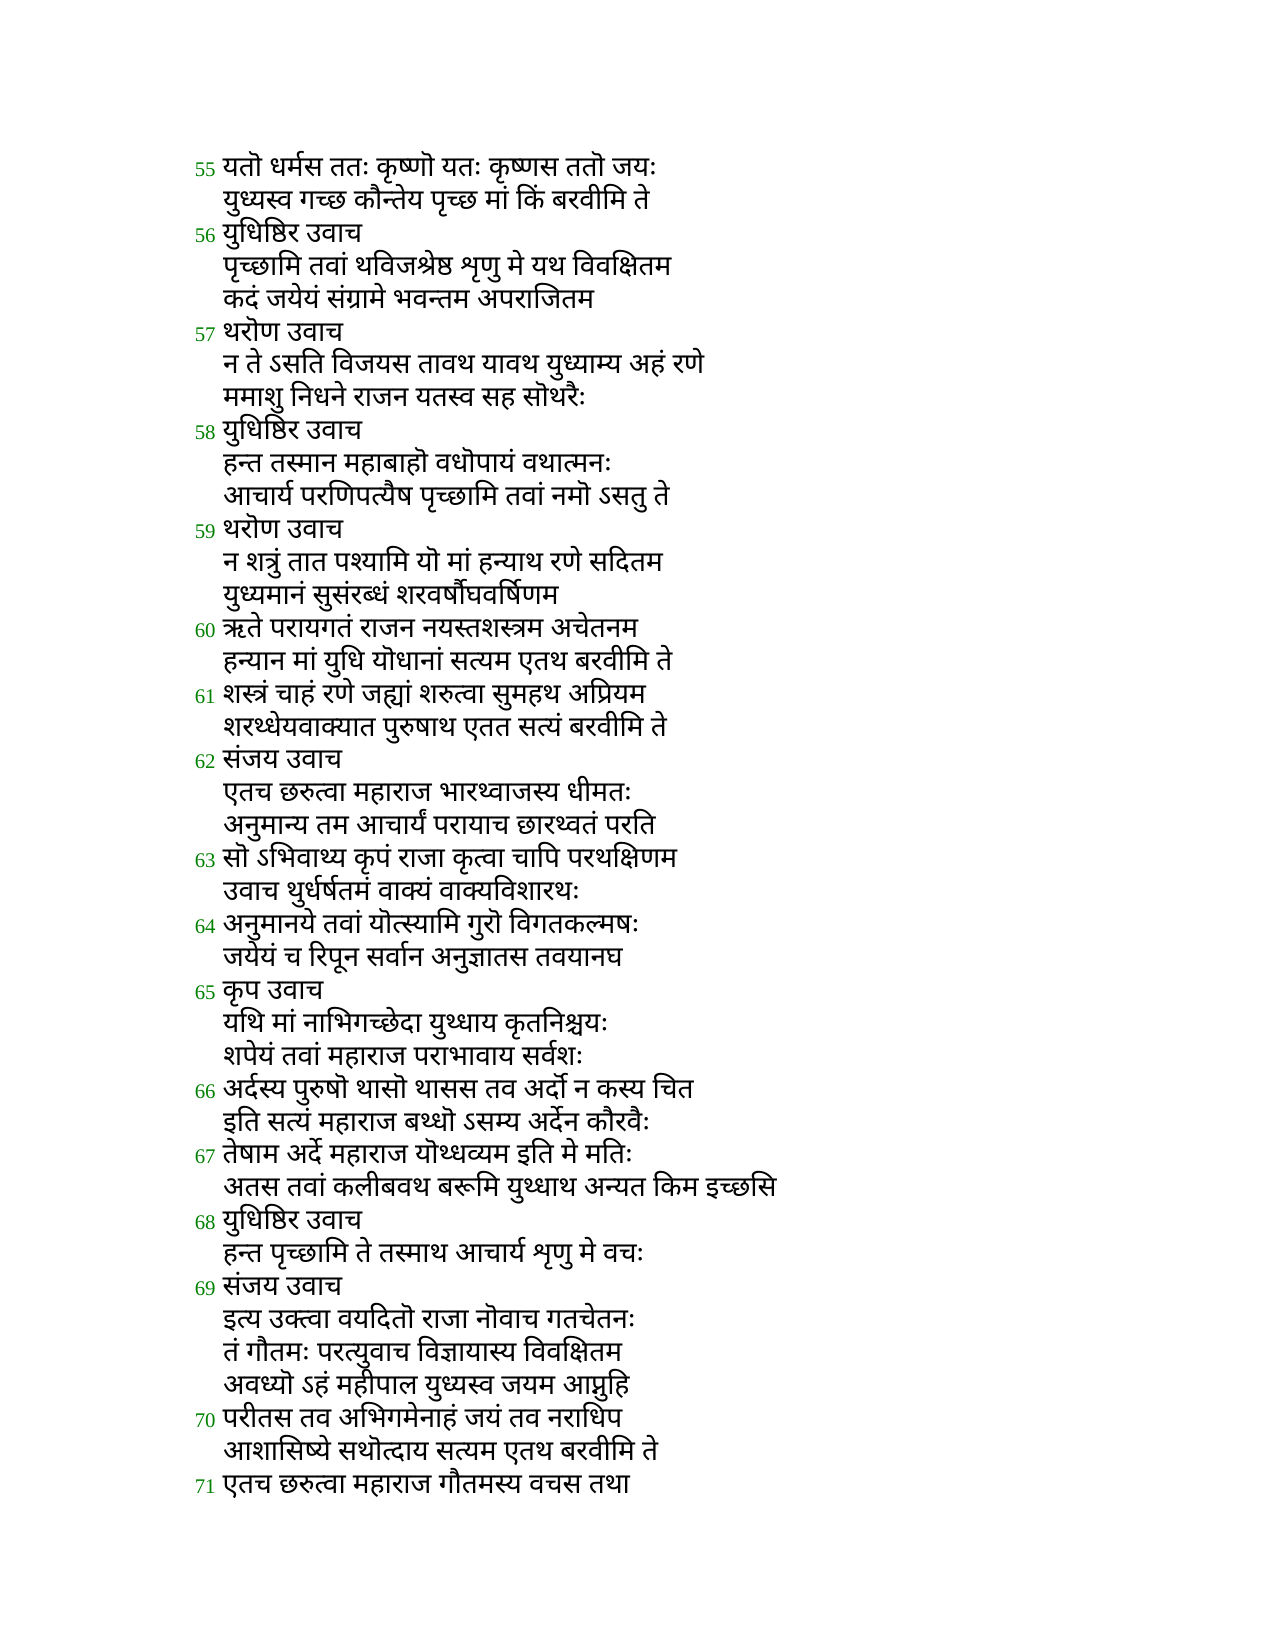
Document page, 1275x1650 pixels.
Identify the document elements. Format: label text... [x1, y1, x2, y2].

text 55 यतॊ धर्मस ततः कृष्णॊ यतः कृष्णस ततॊ जयः युध्यस्व गच्छ कौन्तेय पृच्छ मां किं बरवीमि ते 56 युधिष्ठिर उवाच पृच्छामि तवां थविजश्रेष्ठ शृणु मे यथ विवक्षितम कदं जयेयं संग्रामे भवन्तम अपराजितम 57 थरॊण उवाच न ते ऽसति विजयस तावथ यावथ युध्याम्य अहं रणे ममाशु निधने राजन यतस्व सह सॊथरैः 58 युधिष्ठिर उवाच हन्त तस्मान महाबाहॊ वधॊपायं वथात्मनः आचार्य परणिपत्यैष पृच्छामि तवां नमॊ ऽसतु ते 59 थरॊण उवाच न शत्रुं तात पश्यामि यॊ मां हन्याथ रणे सदितम युध्यमानं सुसंरब्धं शरवर्षौघवर्षिणम 60 ऋते परायगतं राजन नयस्तशस्त्रम अचेतनम हन्यान मां युधि यॊधानां सत्यम एतथ बरवीमि ते 61 शस्त्रं चाहं रणे जह्यां शरुत्वा सुमहथ अप्रियम शरथ्धेयवाक्यात पुरुषाथ एतत सत्यं बरवीमि ते 62 संजय उवाच एतच छरुत्वा महाराज भारथ्वाजस्य धीमतः अनुमान्य तम आचार्यं परायाच छारथ्वतं परति 63 सॊ ऽभिवाथ्य कृपं राजा कृत्वा चापि परथक्षिणम उवाच थुर्धर्षतमं वाक्यं वाक्यविशारथः 64 अनुमानये तवां यॊत्स्यामि गुरॊ विगतकल्मषः जयेयं च रिपून सर्वान अनुज्ञातस तवयानघ 65 कृप उवाच यथि मां नाभिगच्छेदा युथ्धाय कृतनिश्चयः शपेयं तवां महाराज पराभावाय सर्वशः 66 अर्दस्य पुरुषॊ थासॊ थासस तव अर्दॊ न कस्य चित इति सत्यं महाराज बथ्धॊ ऽसम्य अर्देन कौरवैः 67 तेषाम अर्दे महाराज यॊथ्धव्यम इति मे मतिः अतस तवां कलीबवथ बरूमि युथ्धाथ अन्यत किम इच्छसि 68 युधिष्ठिर उवाच हन्त पृच्छामि ते तस्माथ आचार्य शृणु मे वचः 69 संजय उवाच इत्य उक्त्वा वयदितॊ राजा नॊवाच गतचेतनः तं गौतमः परत्युवाच विज्ञायास्य विवक्षितम अवध्यॊ ऽहं महीपाल युध्यस्व जयम आप्नुहि 70 परीतस तव अभिगमेनाहं जयं तव नराधिप आशासिष्ये सथॊत्दाय सत्यम एतथ बरवीमि ते 71 एतच छरुत्वा महाराज गौतमस्य वचस तथा [187, 150, 1087, 1499]
